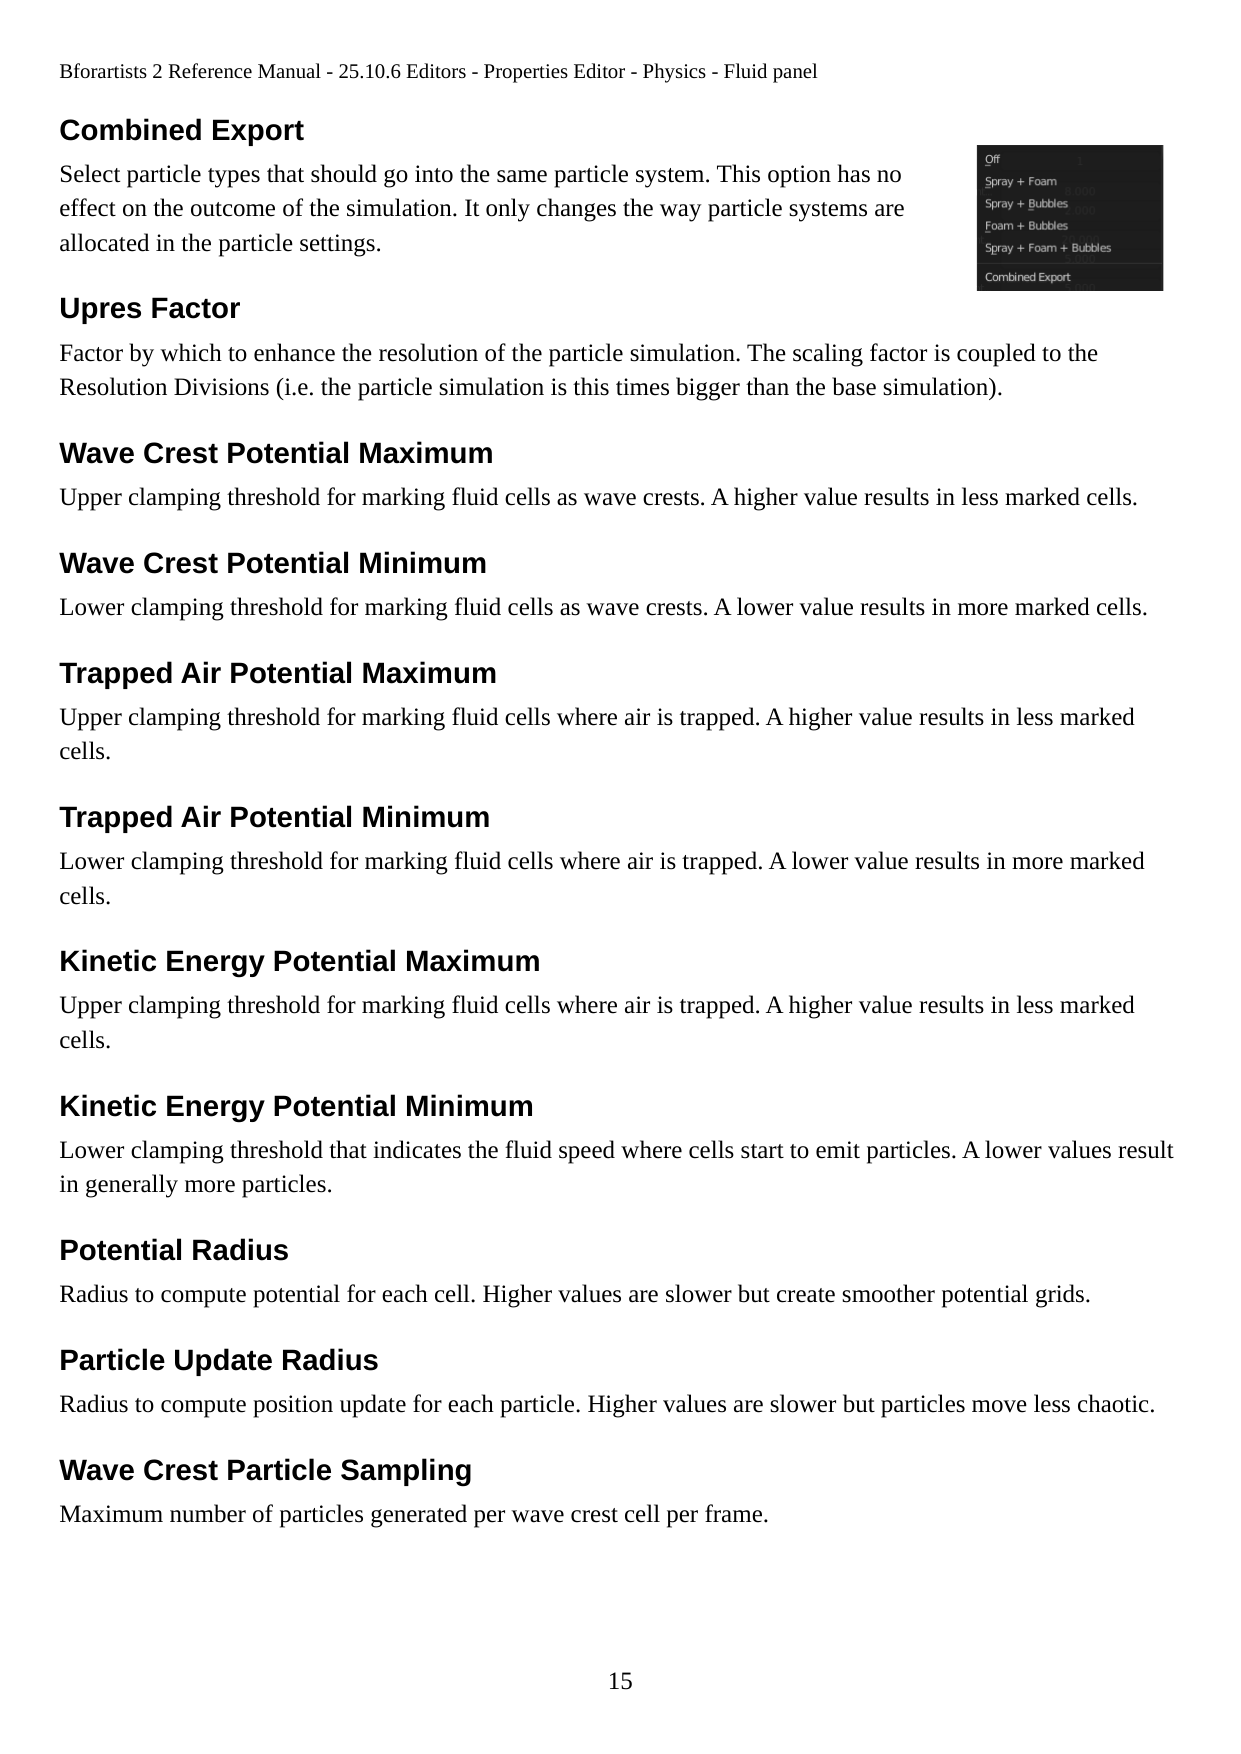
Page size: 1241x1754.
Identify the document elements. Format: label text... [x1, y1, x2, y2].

subtitle Potential Radius [59, 1233, 1181, 1267]
text Lower clamping threshold for marking fluid cells as wave crests. A lower value results in more marked cells. [59, 592, 1181, 621]
text Factor by which to enhance the resolution of the particle simulation. The scaling factor is coupled to the Resolution Divisions (i.e. the particle simulation is this times bigger than the base simulation). [59, 338, 1181, 401]
text Maximum number of particles generated per wave crest cell per frame. [59, 1499, 1181, 1528]
subtitle Wave Crest Particle Sampling [59, 1453, 1181, 1487]
subtitle Kinetic Energy Potential Maximum [59, 944, 1181, 978]
subtitle Kinetic Energy Potential Minimum [59, 1089, 1181, 1122]
text Lower clamping threshold for marking fluid cells where air is trapped. A lower value results in more marked cells. [59, 846, 1181, 909]
text Select particle types that should go into the same particle system. This option has no effect on the outcome of the simulation. It only changes the way particle systems are allocated in the particle settings. [59, 159, 976, 257]
picture [976, 145, 1164, 291]
text Radius to compute position update for each particle. Higher values are slower but particles move less chaotic. [59, 1389, 1181, 1418]
subtitle Wave Crest Potential Maximum [59, 436, 1181, 469]
subtitle Wave Crest Potential Minimum [59, 546, 1181, 579]
subtitle Upres Factor [59, 291, 1181, 325]
text Upper clamping threshold for marking fluid cells where air is trapped. A higher value results in less marked cells. [59, 991, 1181, 1054]
subtitle Trapped Air Potential Minimum [59, 800, 1181, 834]
subtitle Particle Update Radius [59, 1343, 1181, 1377]
subtitle Combined Export [59, 113, 1181, 146]
subtitle Trapped Air Potential Maximum [59, 656, 1181, 689]
text Upper clamping threshold for marking fluid cells as wave crests. A higher value results in less marked cells. [59, 482, 1181, 511]
text Upper clamping threshold for marking fluid cells where air is trapped. A higher value results in less marked cells. [59, 702, 1181, 765]
text Radius to compute potential for each cell. Higher values are slower but create smoother potential grids. [59, 1279, 1181, 1308]
text Lower clamping threshold that indicates the fluid speed where cells start to emit particles. A lower values result in generally more particles. [59, 1135, 1181, 1198]
